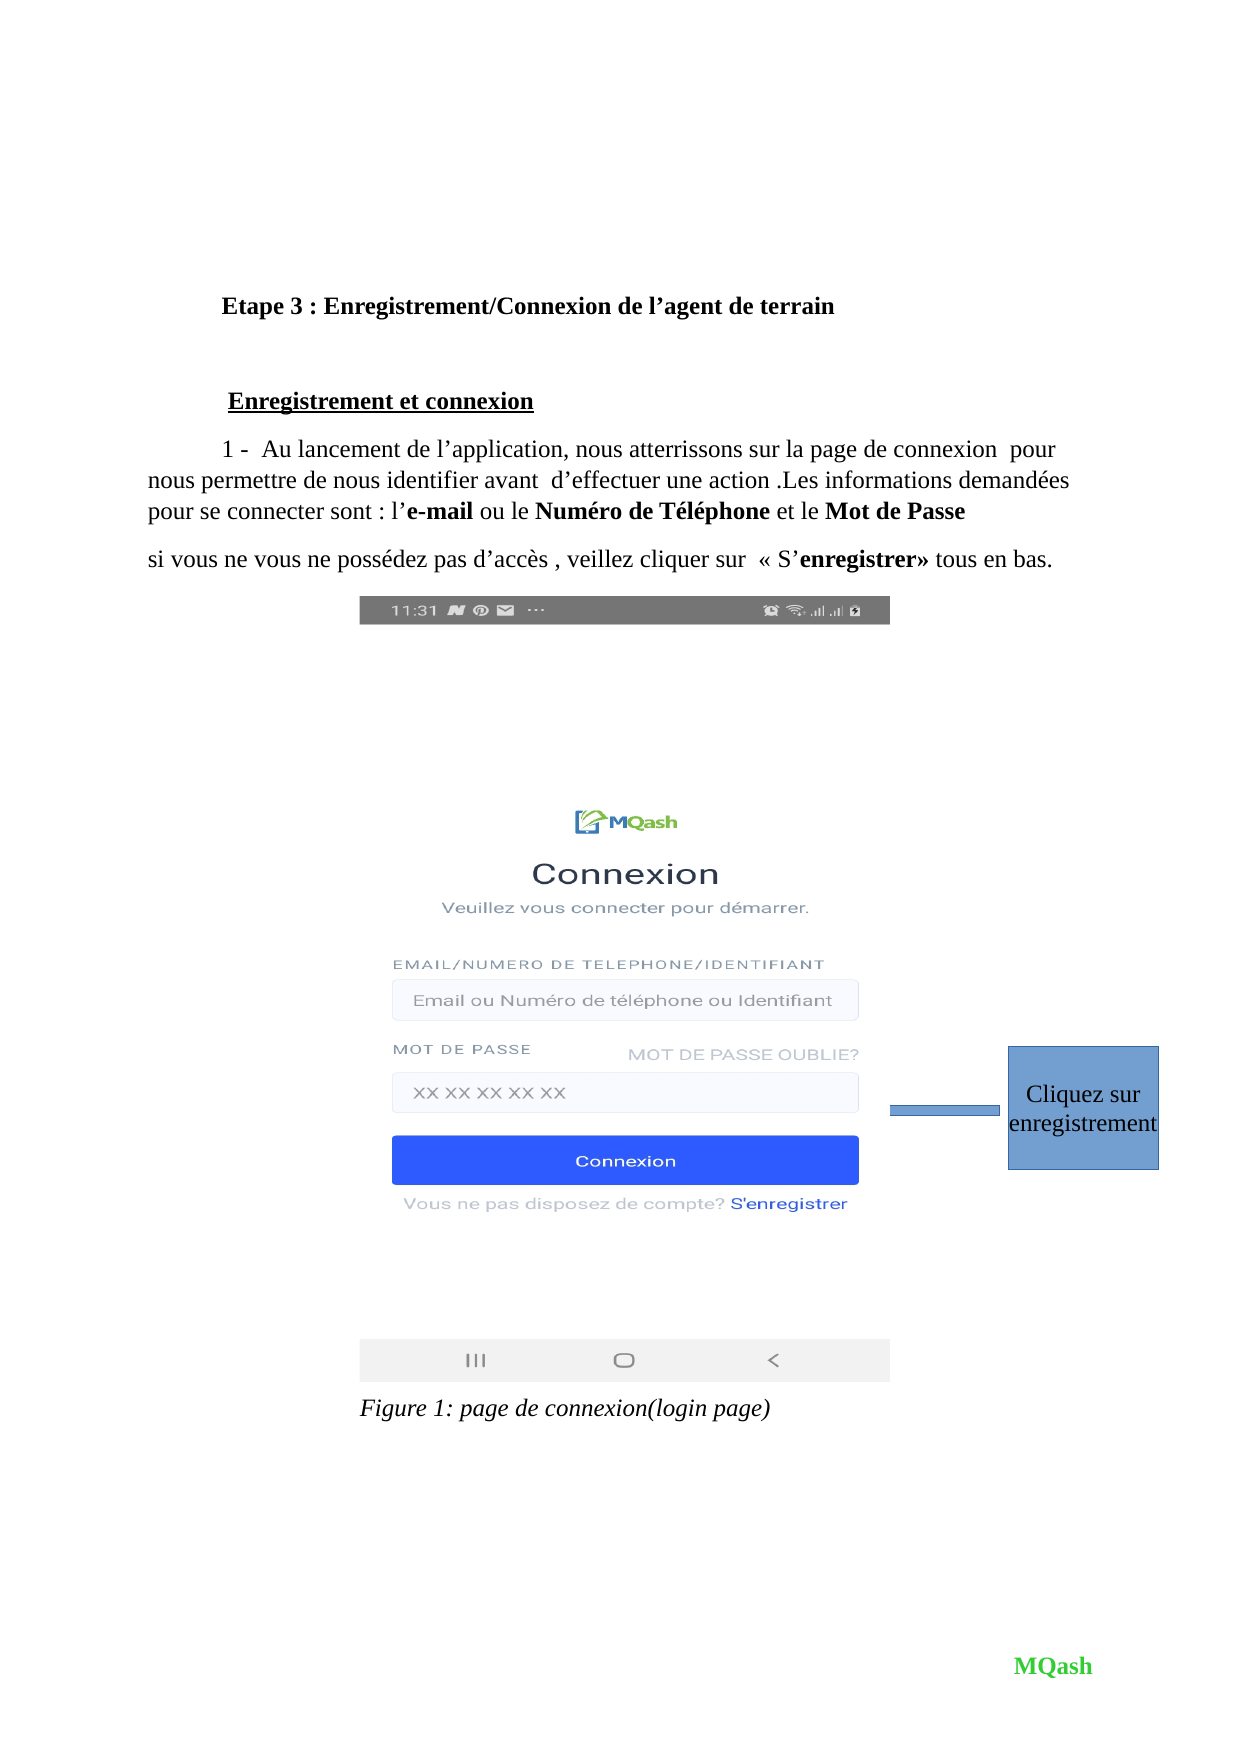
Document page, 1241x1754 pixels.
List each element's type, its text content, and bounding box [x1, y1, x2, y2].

text Etape 3 : Enregistrement/Connexion de l’agent de terrain [148, 291, 1093, 319]
text Figure 1: page de connexion(login page) [359, 1393, 890, 1421]
text si vous ne vous ne possédez pas d’accès , veillez cliquer sur « S’enregistrer» tous en bas. [148, 544, 1093, 572]
picture [359, 596, 890, 1382]
text 1 - Au lancement de l’application, nous atterrissons sur la page de connexion pour nous permettre de nous identifier avant d’effectuer une action .Les informations demandées pour se connecter sont : l’e-mail ou le Numéro de Téléphone et le Mot de Passe [148, 434, 1093, 525]
text Enregistrement et connexion [148, 386, 1093, 415]
